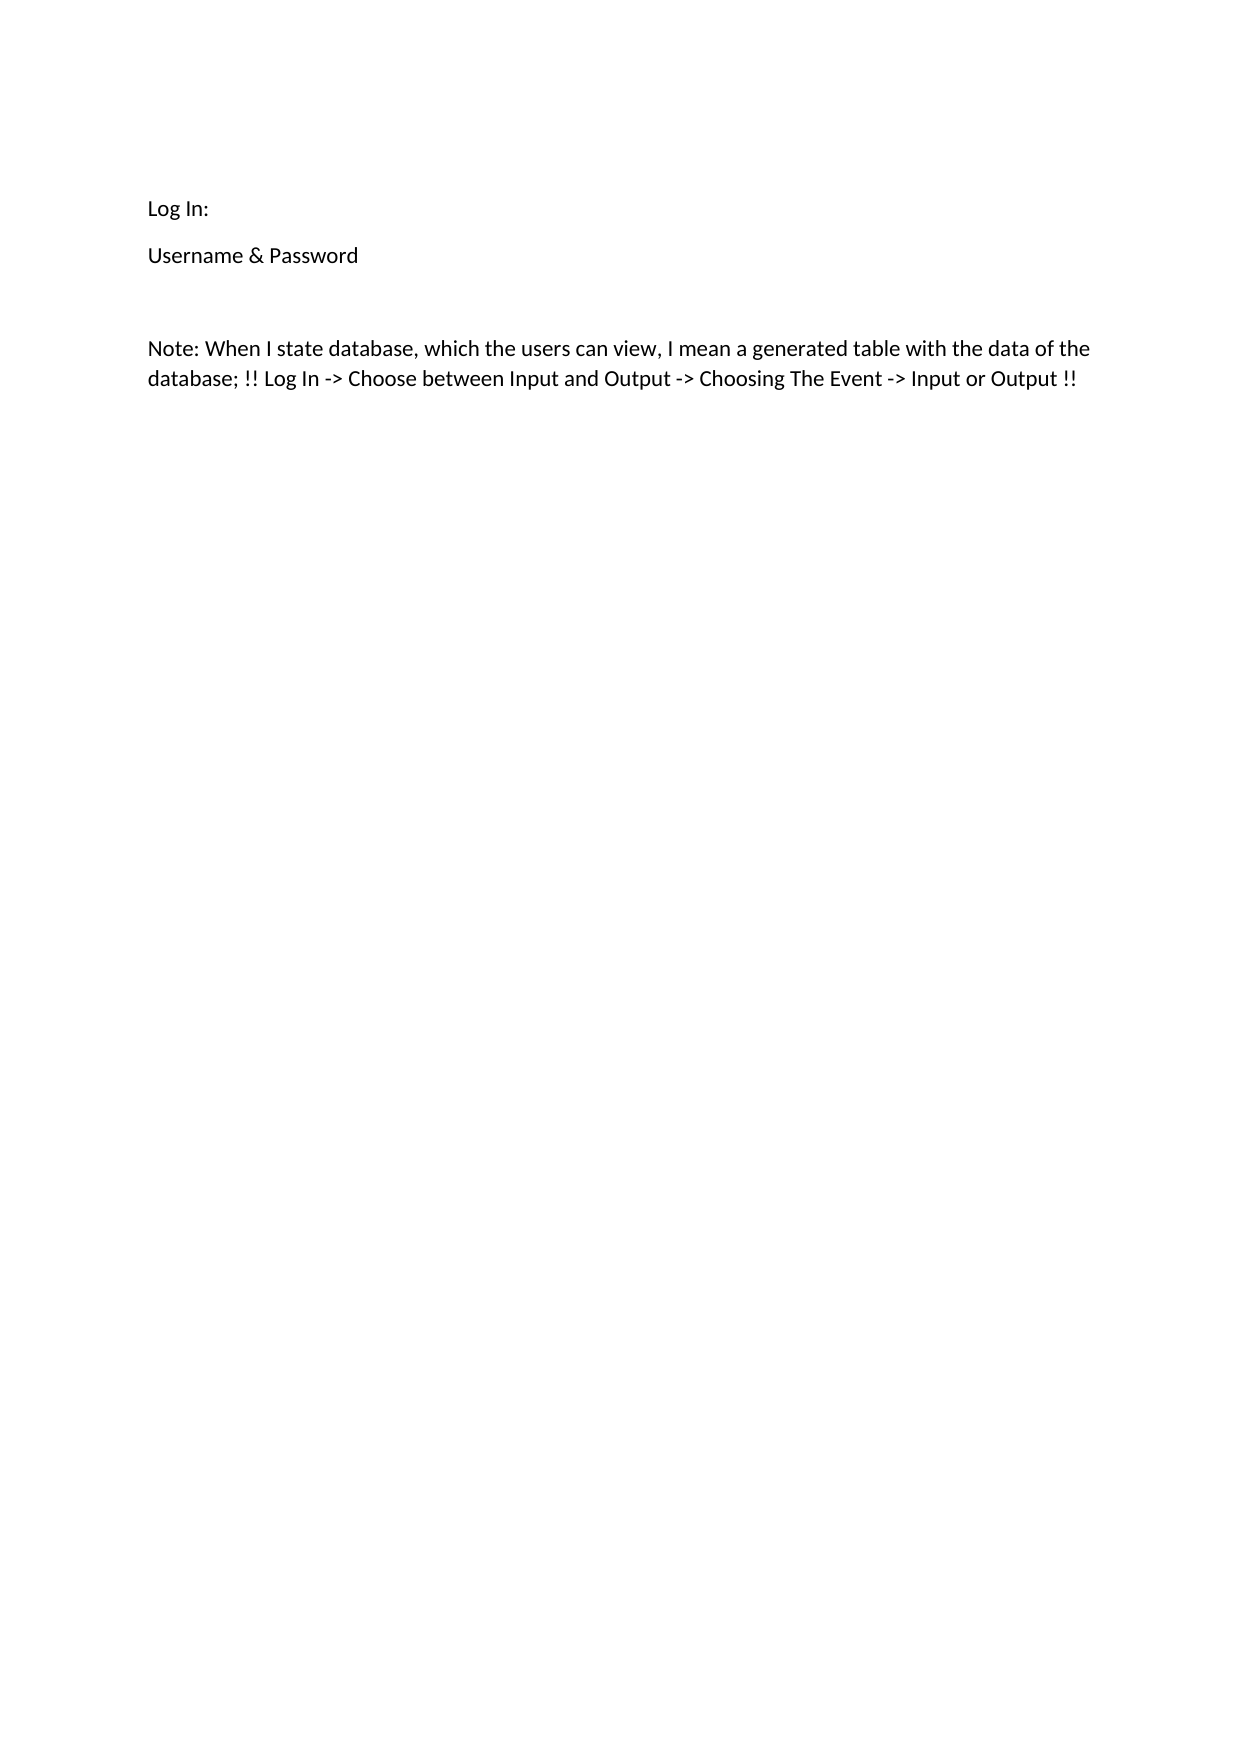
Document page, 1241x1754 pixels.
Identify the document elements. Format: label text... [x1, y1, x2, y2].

text Username & Password [148, 241, 1093, 269]
text Log In: [148, 194, 1093, 222]
text Note: When I state database, which the users can view, I mean a generated table with the data of the database; !! Log In -> Choose between Input and Output -> Choosing The Event -> Input or Output !! [148, 334, 1093, 392]
